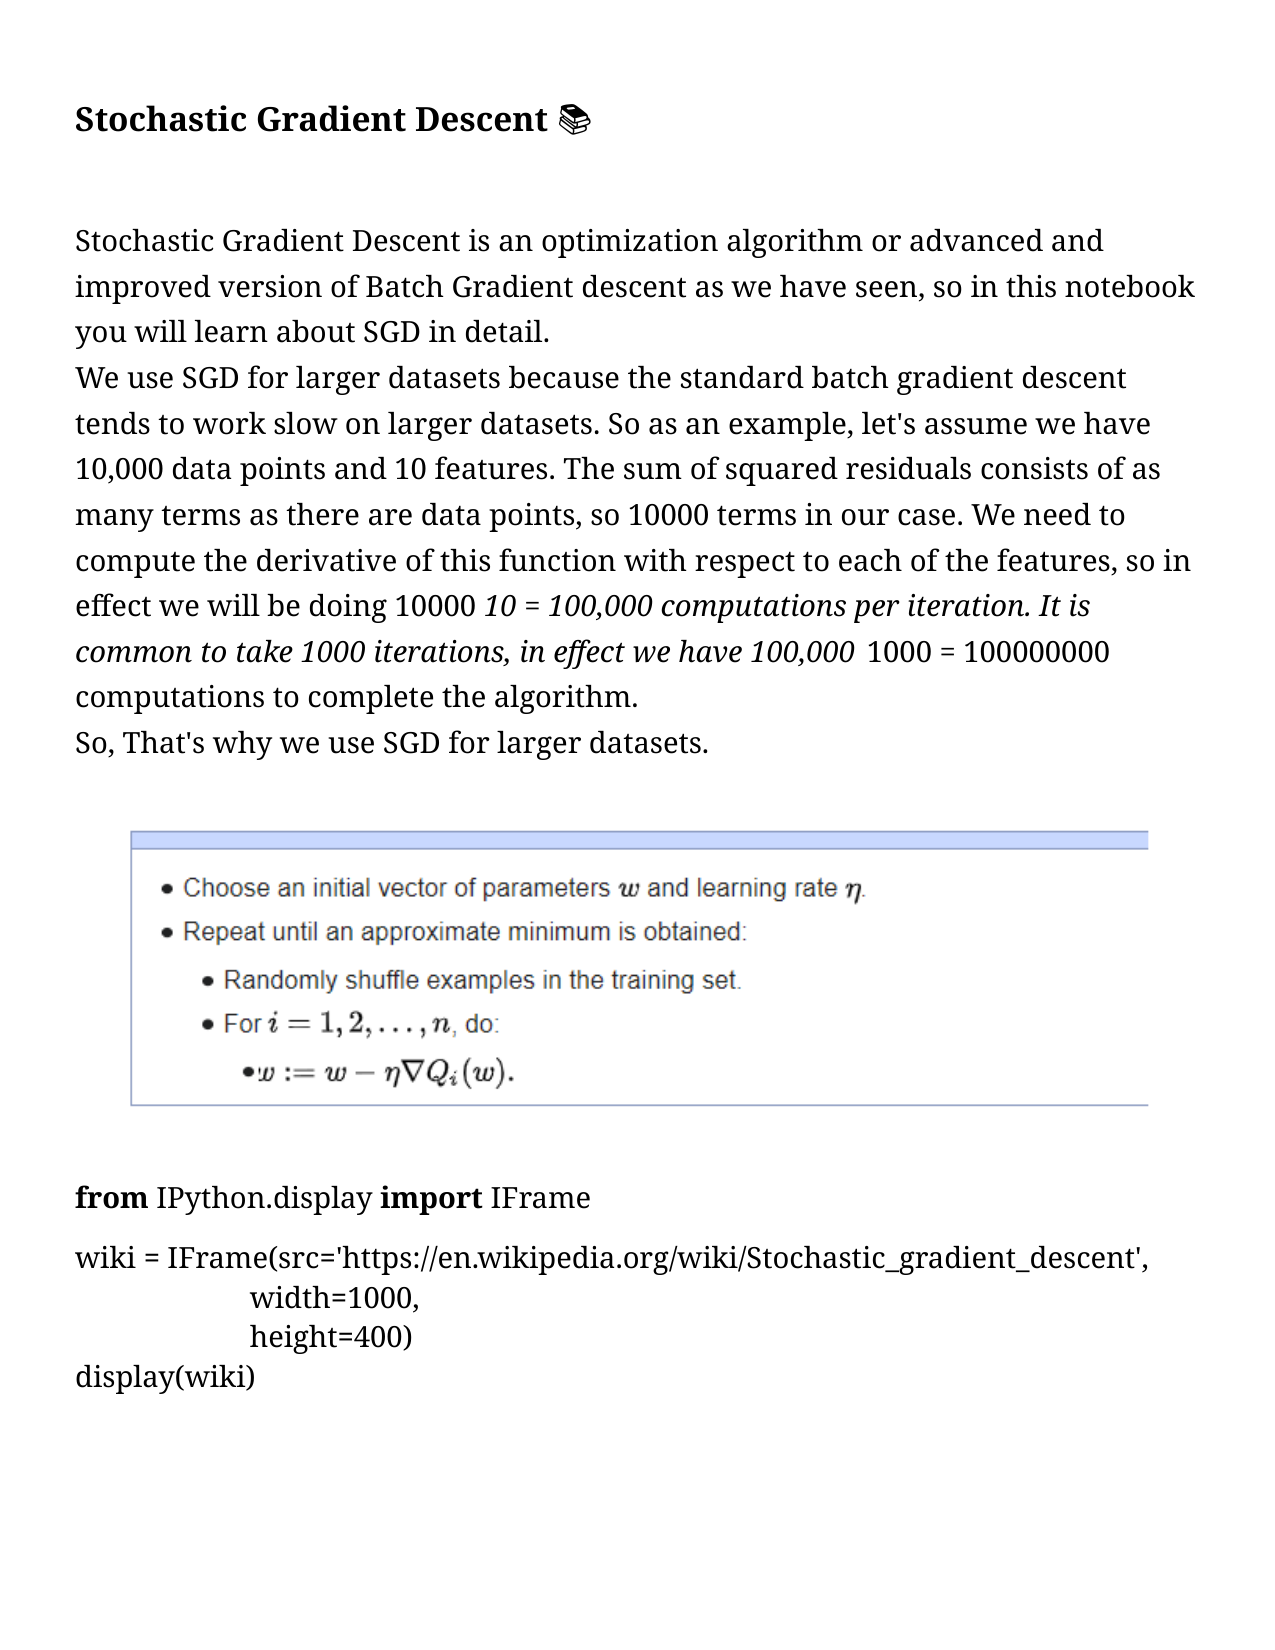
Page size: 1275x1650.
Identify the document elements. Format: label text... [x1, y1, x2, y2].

text display(wiki) [75, 1356, 1200, 1396]
text height=400) [75, 1317, 1200, 1356]
text from IPython.display import IFrame [75, 1177, 1200, 1217]
text width=1000, [75, 1277, 1200, 1317]
text So, That's why we use SGD for larger datasets. [75, 722, 1200, 762]
text Stochastic Gradient Descent is an optimization algorithm or advanced and improved version of Batch Gradient descent as we have seen, so in this notebook you will learn about SGD in detail. [75, 221, 1200, 351]
text wiki = IFrame(src='https://en.wikipedia.org/wiki/Stochastic_gradient_descent', [75, 1237, 1200, 1277]
text We use SGD for larger datasets because the standard batch gradient descent tends to work slow on larger datasets. So as an example, let's assume we have 10,000 data points and 10 features. The sum of squared residuals consists of as many terms as there are data points, so 10000 terms in our case. We need to compute the derivative of this function with respect to each of the features, so in effect we will be doing 10000 10 = 100,000 computations per iteration. It is common to take 1000 iterations, in effect we have 100,000 1000 = 100000000 computations to complete the algorithm. [75, 357, 1200, 716]
picture [126, 828, 1149, 1111]
subtitle Stochastic Gradient Descent 📚 [75, 96, 1200, 141]
